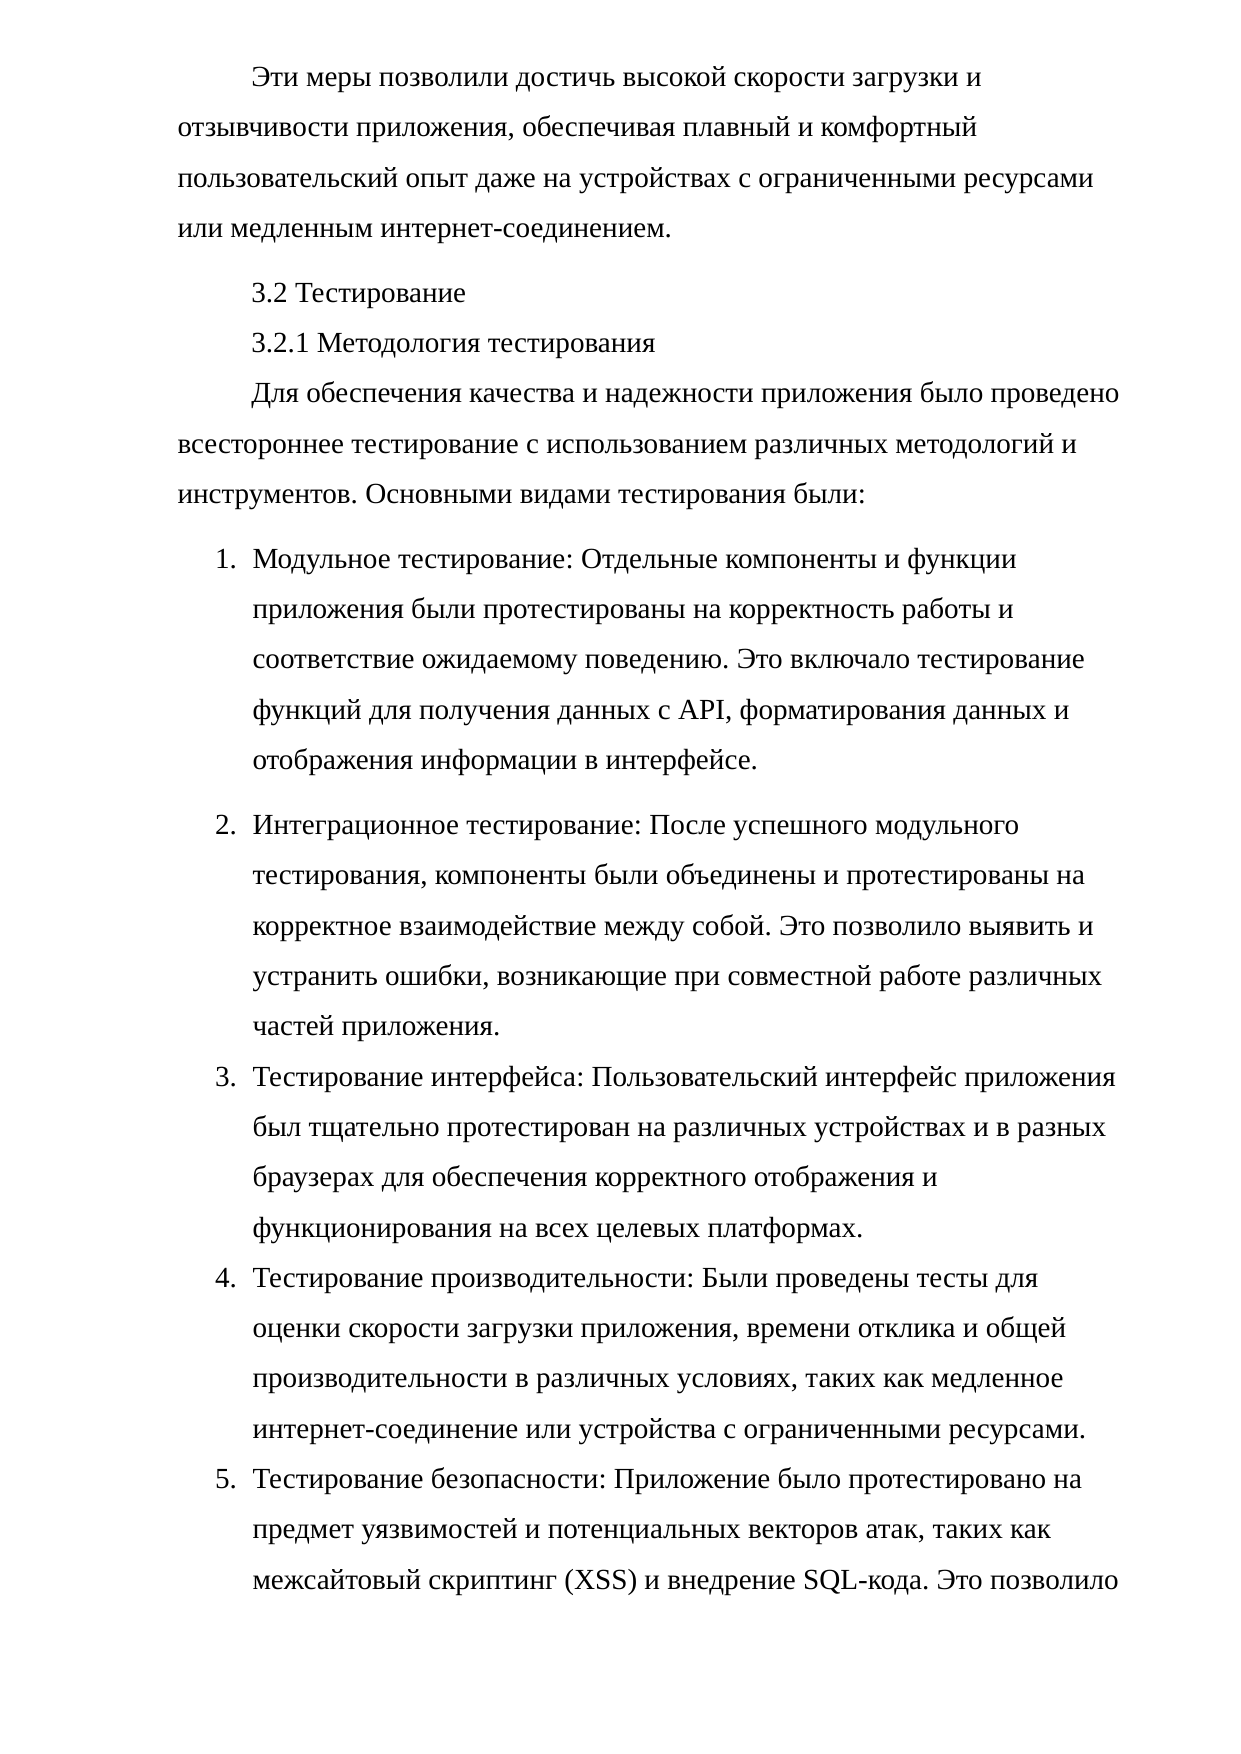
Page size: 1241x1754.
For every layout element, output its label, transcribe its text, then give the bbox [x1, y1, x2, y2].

subtitle 3.2 Тестирование [177, 275, 1122, 308]
list Тестирование безопасности: Приложение было протестировано на предмет уязвимостей и потенциальных векторов атак, таких как межсайтовый скриптинг (XSS) и внедрение SQL-кода. Это позволило [215, 1461, 1122, 1595]
list Интеграционное тестирование: После успешного модульного тестирования, компоненты были объединены и протестированы на корректное взаимодействие между собой. Это позволило выявить и устранить ошибки, возникающие при совместной работе различных частей приложения. [215, 807, 1122, 1042]
list Модульное тестирование: Отдельные компоненты и функции приложения были протестированы на корректность работы и соответствие ожидаемому поведению. Это включало тестирование функций для получения данных с API, форматирования данных и отображения информации в интерфейсе. [215, 541, 1122, 776]
list Тестирование интерфейса: Пользовательский интерфейс приложения был тщательно протестирован на различных устройствах и в разных браузерах для обеспечения корректного отображения и функционирования на всех целевых платформах. [215, 1059, 1122, 1243]
text Эти меры позволили достичь высокой скорости загрузки и отзывчивости приложения, обеспечивая плавный и комфортный пользовательский опыт даже на устройствах с ограниченными ресурсами или медленным интернет-соединением. [177, 59, 1122, 243]
list Тестирование производительности: Были проведены тесты для оценки скорости загрузки приложения, времени отклика и общей производительности в различных условиях, таких как медленное интернет-соединение или устройства с ограниченными ресурсами. [215, 1260, 1122, 1444]
text Для обеспечения качества и надежности приложения было проведено всестороннее тестирование с использованием различных методологий и инструментов. Основными видами тестирования были: [177, 376, 1122, 510]
subtitle 3.2.1 Методология тестирования [177, 325, 1122, 359]
